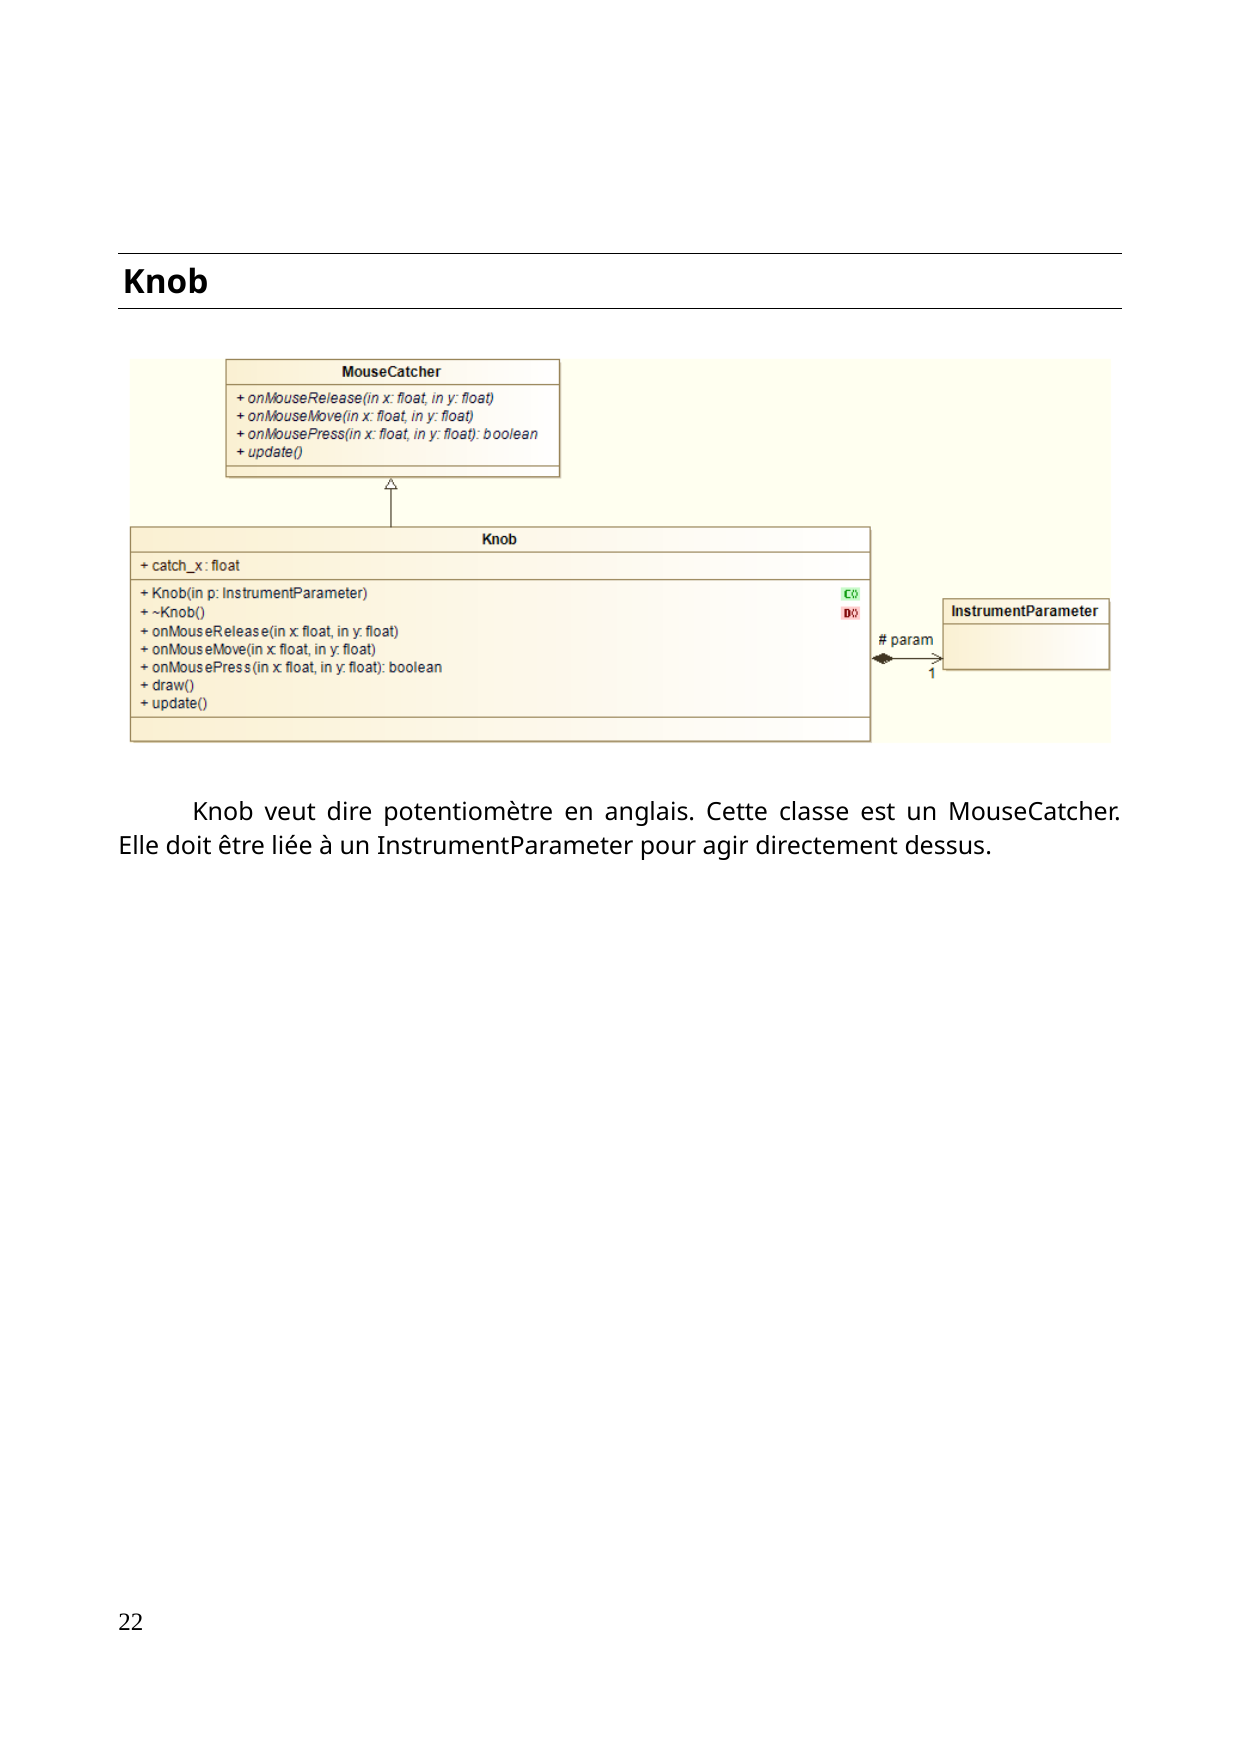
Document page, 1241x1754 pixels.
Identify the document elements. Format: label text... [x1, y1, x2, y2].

picture [118, 347, 1123, 755]
text Knob [118, 254, 1122, 308]
text Knob veut dire potentiomètre en anglais. Cette classe est un MouseCatcher. Elle doit être liée à un InstrumentParameter pour agir directement dessus. [118, 794, 1122, 862]
